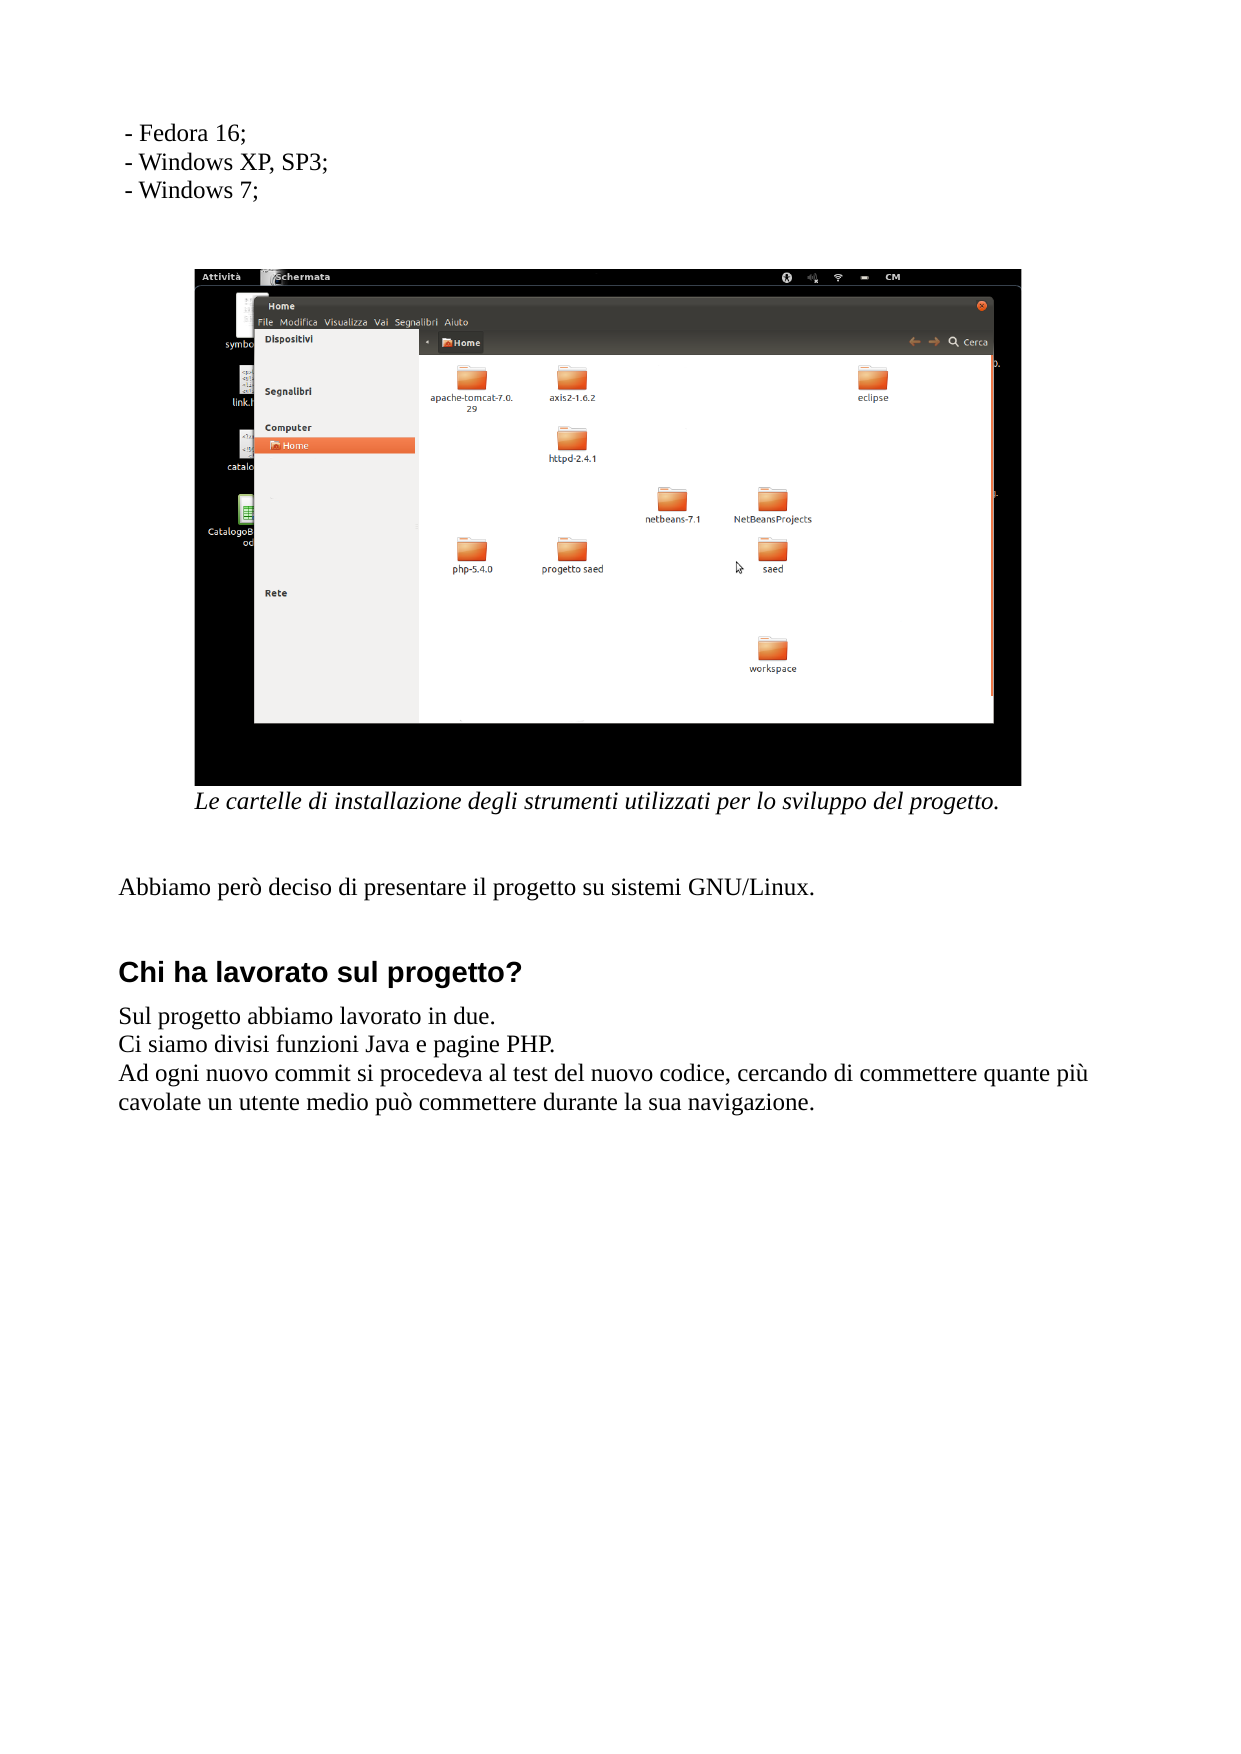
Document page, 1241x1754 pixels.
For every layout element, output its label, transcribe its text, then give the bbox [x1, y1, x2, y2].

text - Windows 7; [118, 176, 1122, 204]
text Sul progetto abbiamo lavorato in due. [118, 1001, 1122, 1029]
text Le cartelle di installazione degli strumenti utilizzati per lo sviluppo del progetto. [194, 786, 1021, 815]
text Abbiamo però deciso di presentare il progetto su sistemi GNU/Linux. [118, 872, 1122, 901]
text - Windows XP, SP3; [118, 147, 1122, 176]
subtitle Chi ha lavorato sul progetto? [118, 955, 1122, 988]
text Ad ogni nuovo commit si procedeva al test del nuovo codice, cercando di commettere quante più cavolate un utente medio può commettere durante la sua navigazione. [118, 1058, 1122, 1116]
picture [194, 269, 1022, 786]
text Ci siamo divisi funzioni Java e pagine PHP. [118, 1029, 1122, 1058]
text - Fedora 16; [118, 118, 1122, 147]
